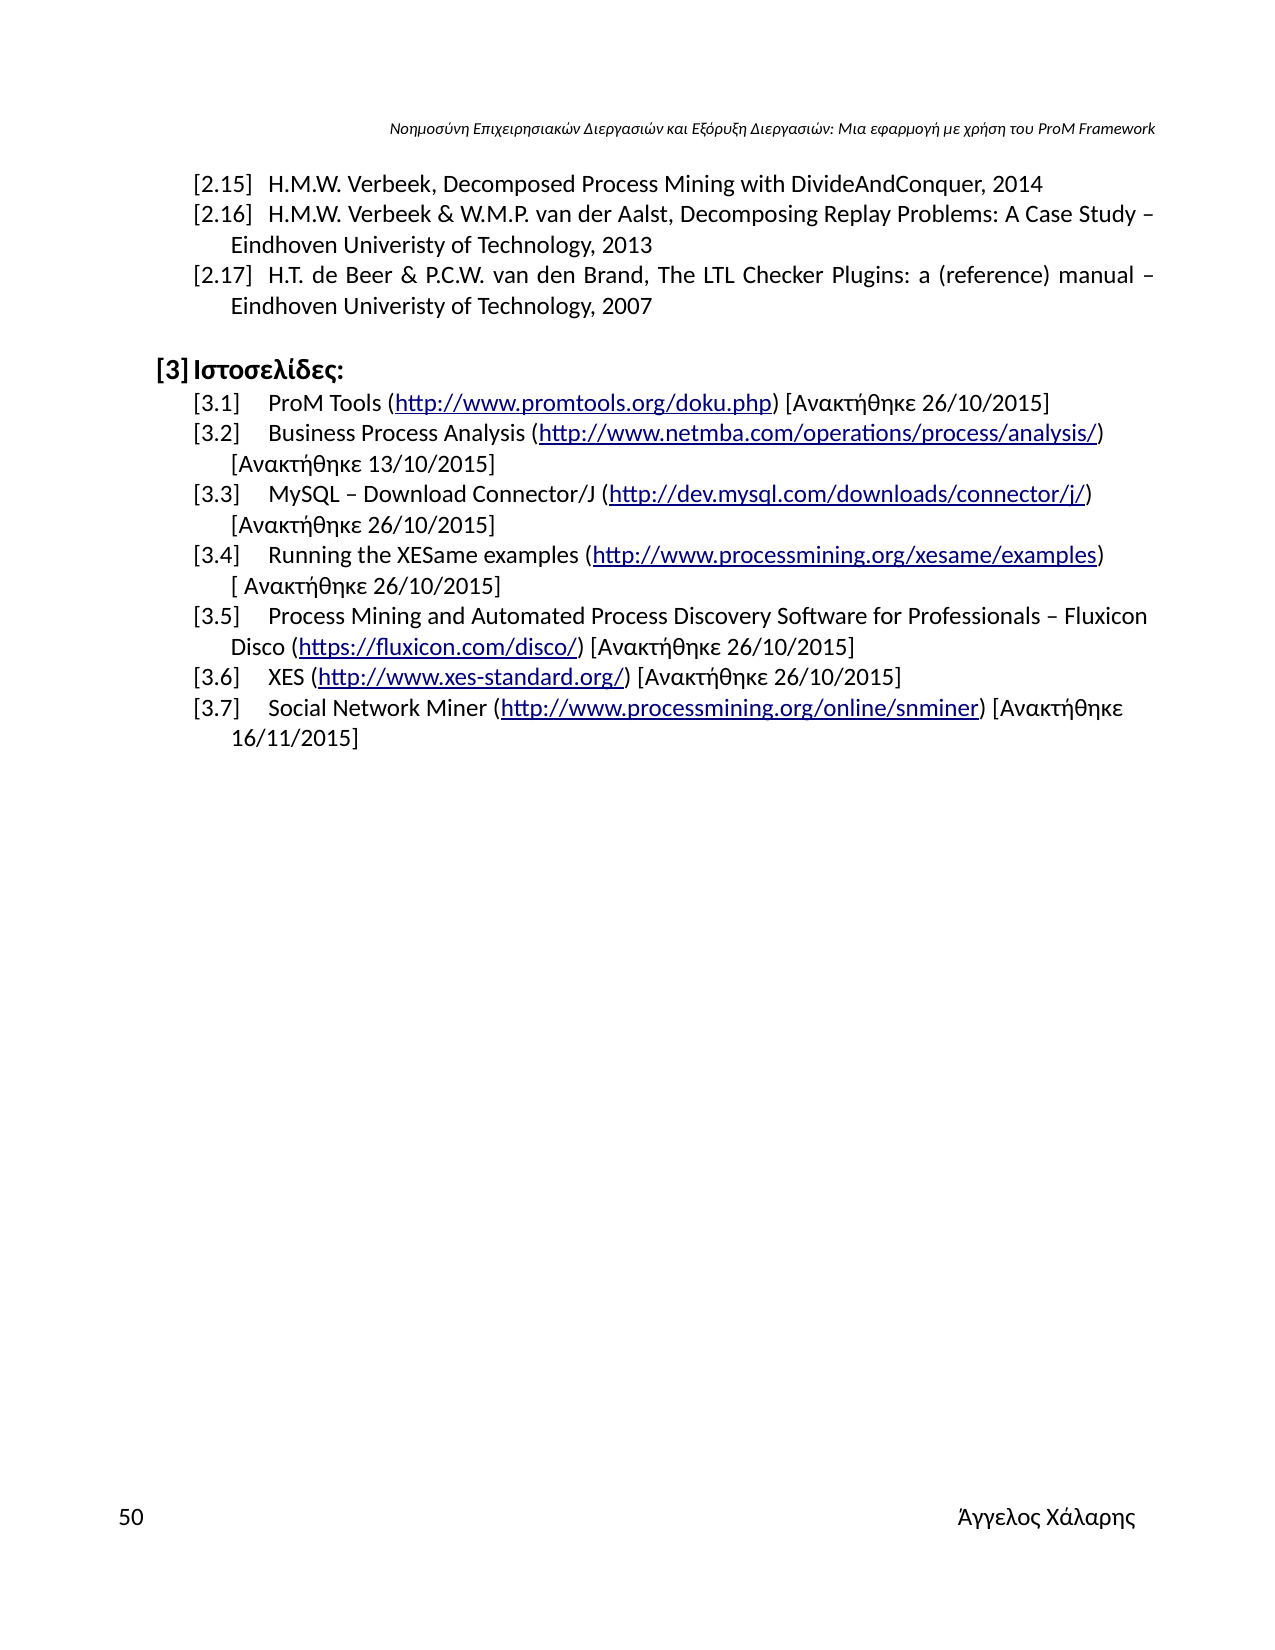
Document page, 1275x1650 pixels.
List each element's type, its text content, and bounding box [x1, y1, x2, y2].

list ProM Tools (http://www.promtools.org/doku.php) [Ανακτήθηκε 26/10/2015] [193, 387, 1157, 417]
list Process Mining and Automated Process Discovery Software for Professionals – Fluxicon Disco (https://fluxicon.com/disco/) [Ανακτήθηκε 26/10/2015] [193, 600, 1157, 661]
list H.T. de Beer & P.C.W. van den Brand, The LTL Checker Plugins: a (reference) manual – Eindhoven Univeristy of Technology, 2007 [193, 259, 1157, 321]
list Business Process Analysis (http://www.netmba.com/operations/process/analysis/) [Ανακτήθηκε 13/10/2015] [193, 417, 1157, 478]
list MySQL – Download Connector/J (http://dev.mysql.com/downloads/connector/j/) [Ανακτήθηκε 26/10/2015] [193, 478, 1157, 539]
list Ιστοσελίδες: [156, 351, 1157, 387]
list XES (http://www.xes-standard.org/) [Ανακτήθηκε 26/10/2015] [193, 661, 1157, 692]
list H.M.W. Verbeek, Decomposed Process Mining with DivideAndConquer, 2014 [193, 168, 1157, 198]
list Running the XESame examples (http://www.processmining.org/xesame/examples) [ Ανακτήθηκε 26/10/2015] [193, 539, 1157, 600]
list Social Network Miner (http://www.processmining.org/online/snminer) [Ανακτήθηκε 16/11/2015] [193, 692, 1157, 753]
list H.M.W. Verbeek & W.M.P. van der Aalst, Decomposing Replay Problems: A Case Study – Eindhoven Univeristy of Technology, 2013 [193, 198, 1157, 259]
